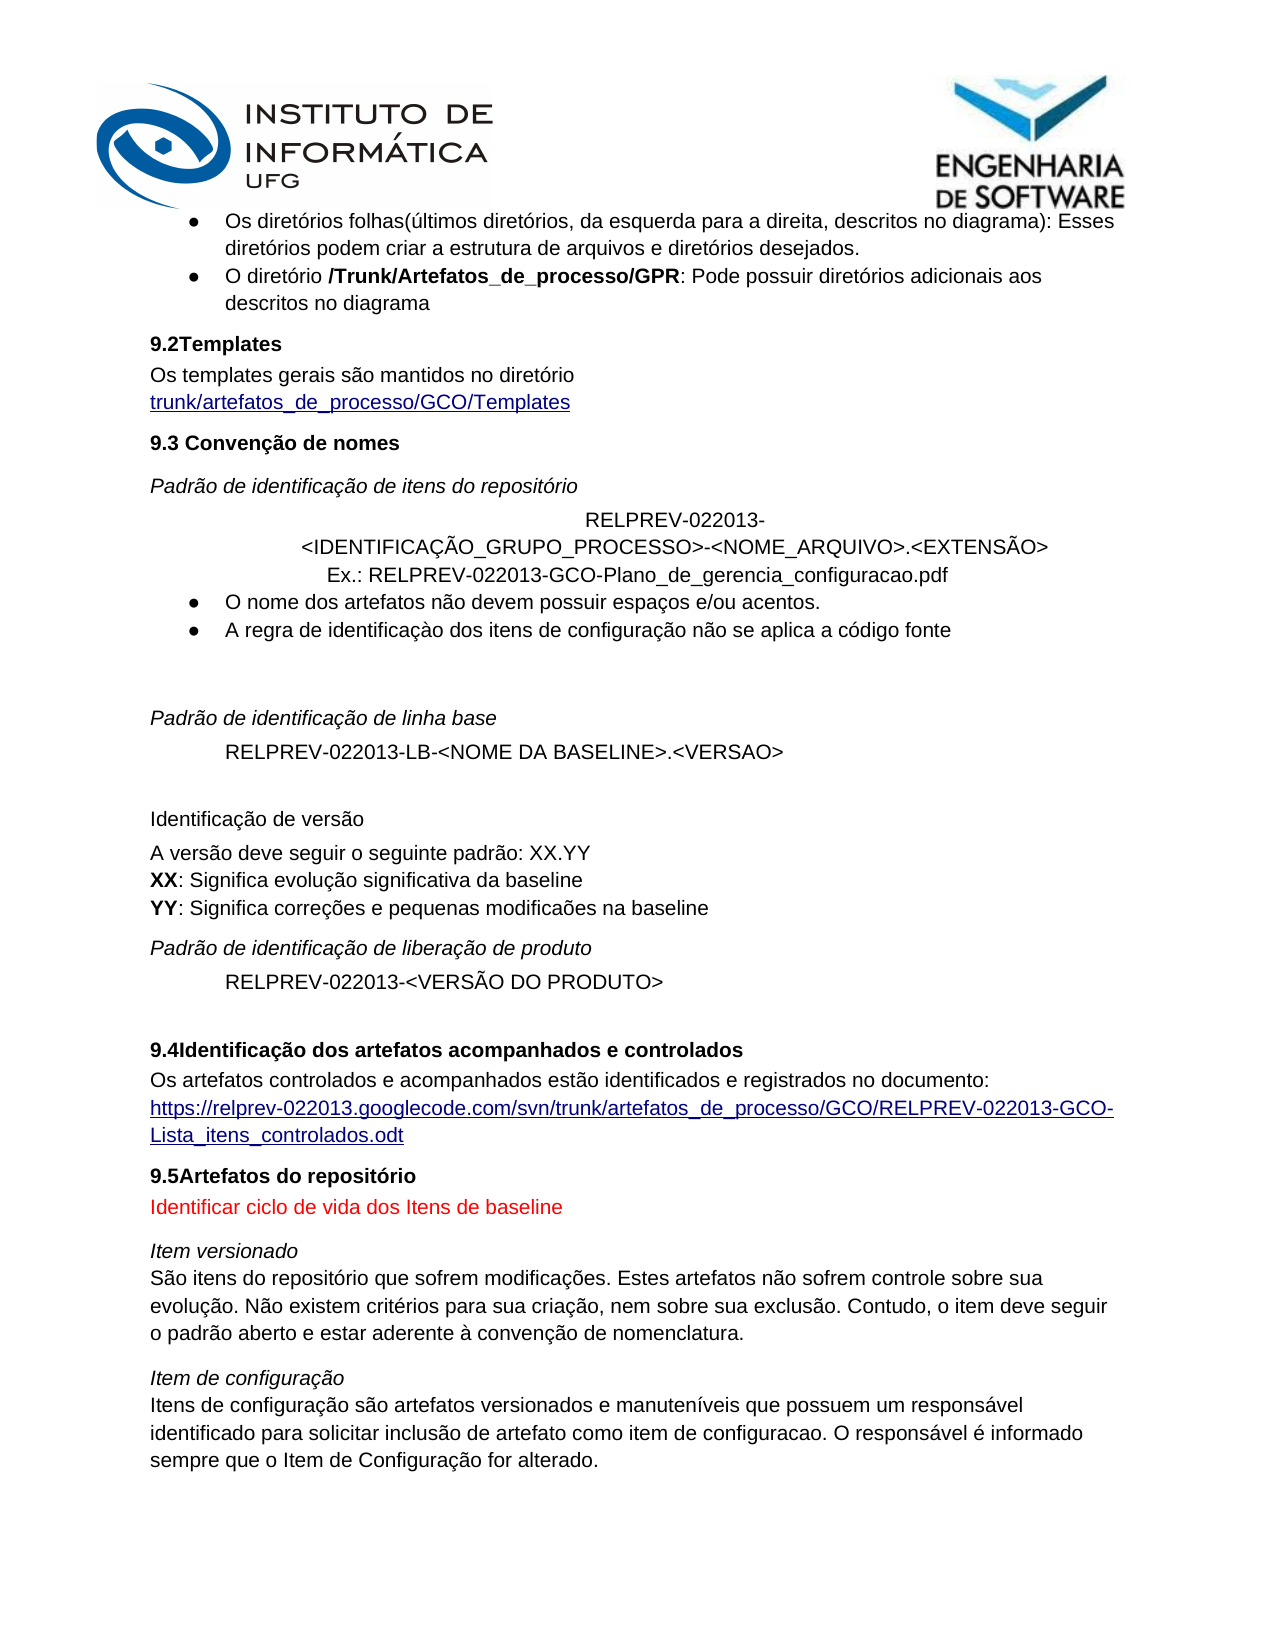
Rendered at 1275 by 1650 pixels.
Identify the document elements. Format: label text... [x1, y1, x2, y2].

subtitle Padrão de identificação de liberação de produto [150, 936, 1125, 960]
text Os artefatos controlados e acompanhados estão identificados e registrados no documento: [150, 1068, 1125, 1092]
text RELPREV-022013-<VERSÃO DO PRODUTO> [225, 969, 1125, 993]
text Itens de configuração são artefatos versionados e manuteníveis que possuem um responsável identificado para solicitar inclusão de artefato como item de configuracao. O responsável é informado sempre que o Item de Configuração for alterado. [150, 1393, 1125, 1472]
list O nome dos artefatos não devem possuir espaços e/ou acentos. [187, 590, 1125, 614]
list Os diretórios folhas(últimos diretórios, da esquerda para a direita, descritos no diagrama): Esses diretórios podem criar a estrutura de arquivos e diretórios desejados. [187, 209, 1125, 260]
subtitle Padrão de identificação de linha base [150, 706, 1125, 730]
text Ex.: RELPREV-022013-GCO-Plano_de_gerencia_configuracao.pdf [150, 562, 1125, 586]
subtitle Item de configuração [150, 1365, 1125, 1389]
text YY: Significa correções e pequenas modificaões na baseline [150, 896, 1125, 920]
text RELPREV-022013-LB-<NOME DA BASELINE>.<VERSAO> [225, 739, 1125, 763]
subtitle Identificação dos artefatos acompanhados e controlados [150, 1037, 1125, 1062]
subtitle Convenção de nomes [150, 430, 1125, 455]
list A regra de identificaçào dos itens de configuração não se aplica a código fonte [187, 617, 1125, 641]
text Os templates gerais são mantidos no diretório [150, 362, 1125, 386]
picture [96, 83, 493, 209]
list O diretório /Trunk/Artefatos_de_processo/GPR: Pode possuir diretórios adicionais aos descritos no diagrama [187, 264, 1125, 315]
subtitle Item versionado [150, 1239, 1125, 1263]
subtitle Templates [150, 331, 1125, 356]
text <IDENTIFICAÇÃO_GRUPO_PROCESSO>-<NOME_ARQUIVO>.<EXTENSÃO> [225, 535, 1125, 559]
text A versão deve seguir o seguinte padrão: XX.YY [150, 841, 1125, 865]
text https://relprev-022013.googlecode.com/svn/trunk/artefatos_de_processo/GCO/RELPREV-022013-GCO-Lista_itens_controlados.odt [150, 1096, 1125, 1147]
text São itens do repositório que sofrem modificações. Estes artefatos não sofrem controle sobre sua evolução. Não existem critérios para sua criação, nem sobre sua exclusão. Contudo, o item deve seguir o padrão aberto e estar aderente à convenção de nomenclatura. [150, 1266, 1125, 1345]
subtitle Identificação de versão [150, 807, 1125, 831]
text trunk/artefatos_de_processo/GCO/Templates [150, 390, 1125, 414]
picture [935, 75, 1125, 209]
subtitle Padrão de identificação de itens do repositório [150, 474, 1125, 498]
subtitle Artefatos do repositório [150, 1163, 1125, 1188]
text XX: Significa evolução significativa da baseline [150, 868, 1125, 892]
text RELPREV-022013- [225, 507, 1125, 531]
text Identificar ciclo de vida dos Itens de baseline [150, 1194, 1125, 1218]
